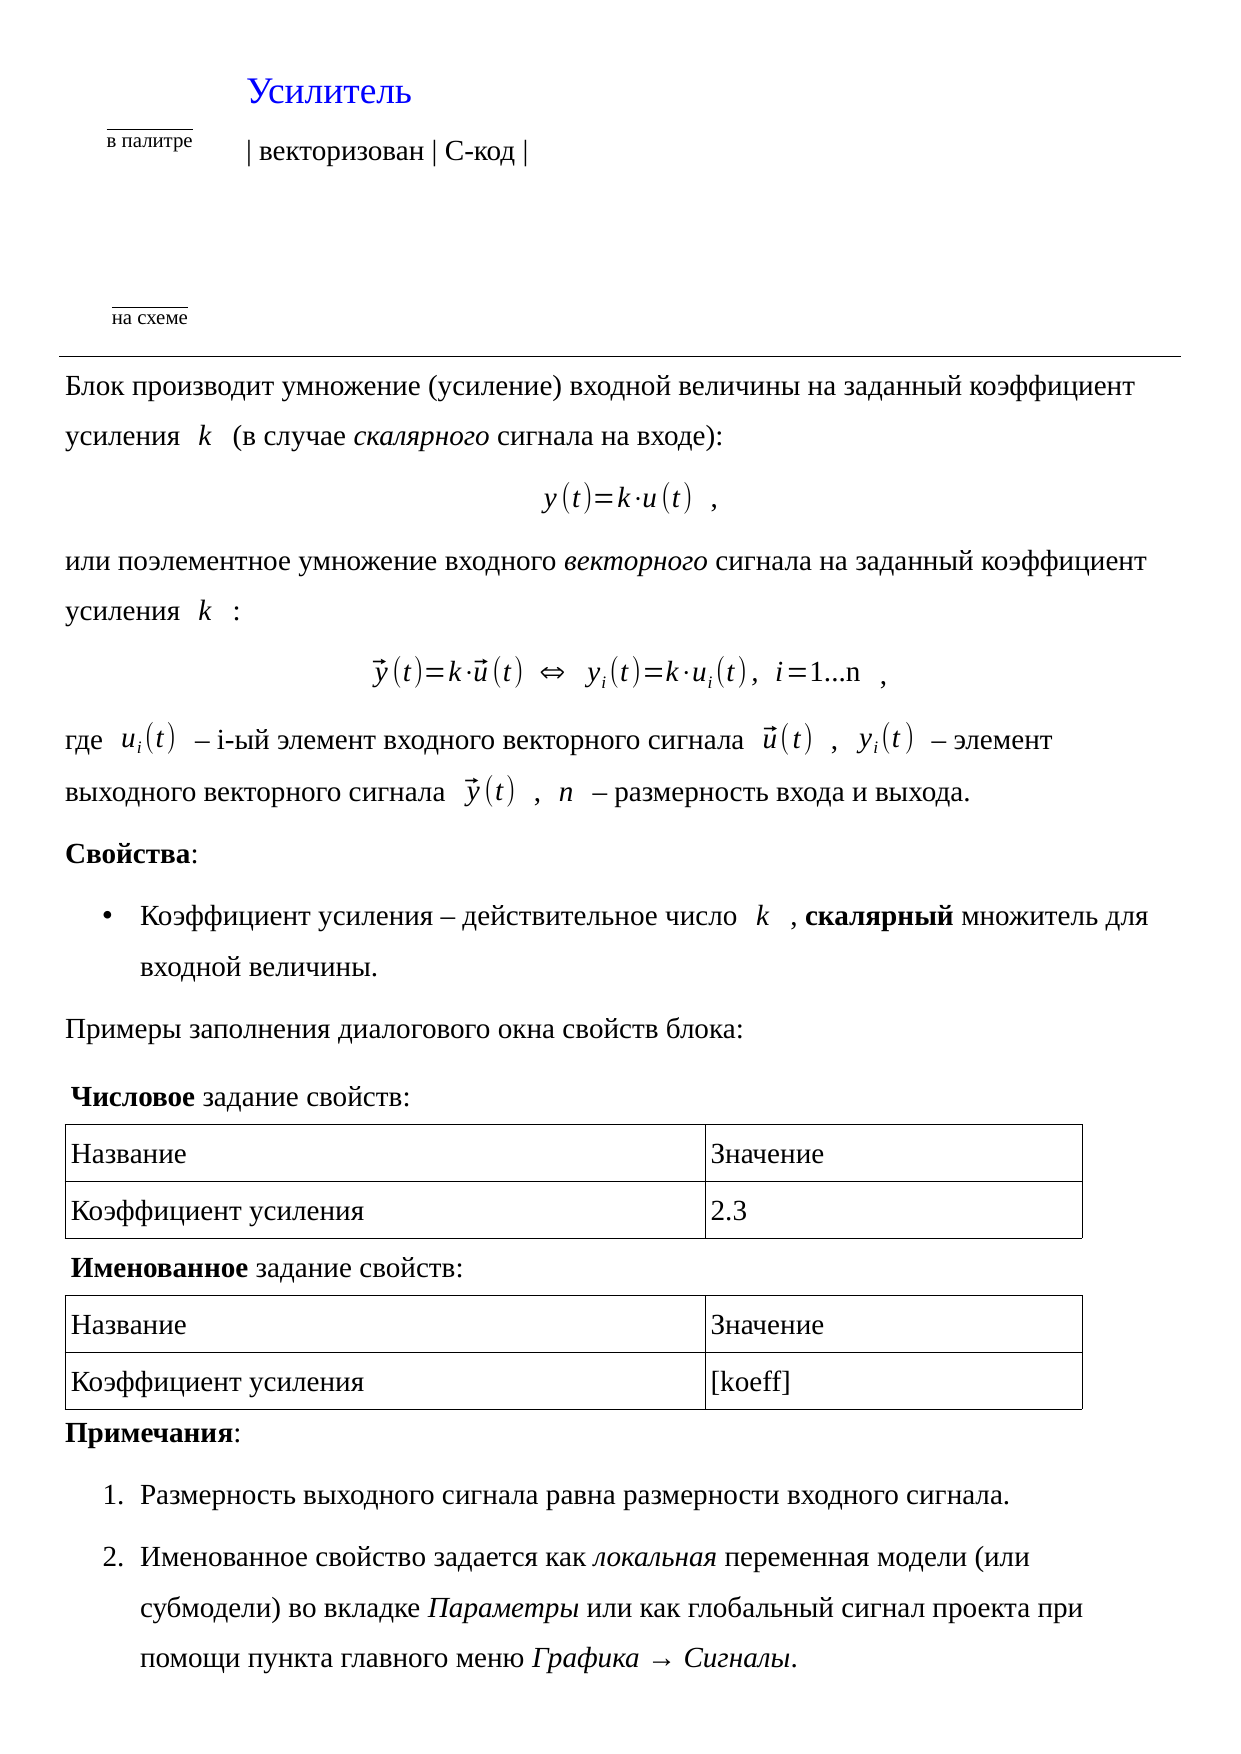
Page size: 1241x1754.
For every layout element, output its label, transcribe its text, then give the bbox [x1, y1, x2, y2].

table_cell [59, 179, 240, 299]
table_cell в палитре [59, 122, 240, 179]
table_cell Коэффициент усиления [66, 1353, 705, 1409]
table_header Усилитель [240, 59, 1181, 122]
table_cell [koeff] [706, 1353, 1082, 1409]
table_cell | векторизован | C-код | [240, 122, 1181, 179]
table_cell Блок производит умножение (усиление) входной величины на заданный коэффициент усиления(в случае скалярного сигнала на входе): , или поэлементное умножение входного векторного сигнала на заданный коэффициент усиления: , где– i-ый элемент входного векторного сигнала,– элемент выходного векторного сигнала,– размерность входа и выхода. Свойства: Коэффициент усиления – действительное число, скалярный множитель для входной величины. Примеры заполнения диалогового окна свойств блока: Примечания: Размерность выходного сигнала равна размерности входного сигнала. Именованное свойство задается как локальная переменная модели (или субмодели) во вкладке Параметры или как глобальный сигнал проекта при помощи пункта главного меню Графика → Сигналы. Блок может быть использован для генерации кода на языке Cи для внешней целевой системы. [59, 357, 1181, 1685]
table_cell Коэффициент усиления [66, 1182, 705, 1238]
table_cell [240, 179, 1181, 299]
table_cell Название [66, 1296, 705, 1352]
table_cell [240, 300, 1181, 356]
table_cell Значение [706, 1125, 1082, 1181]
table_header [59, 59, 240, 122]
table_cell Название [66, 1125, 705, 1181]
table_header Числовое задание свойств: [65, 1067, 1082, 1124]
table_cell Значение [706, 1296, 1082, 1352]
table_cell Именованное задание свойств: [65, 1239, 1082, 1295]
table_cell на схеме [59, 300, 240, 356]
table_cell 2.3 [706, 1182, 1082, 1238]
